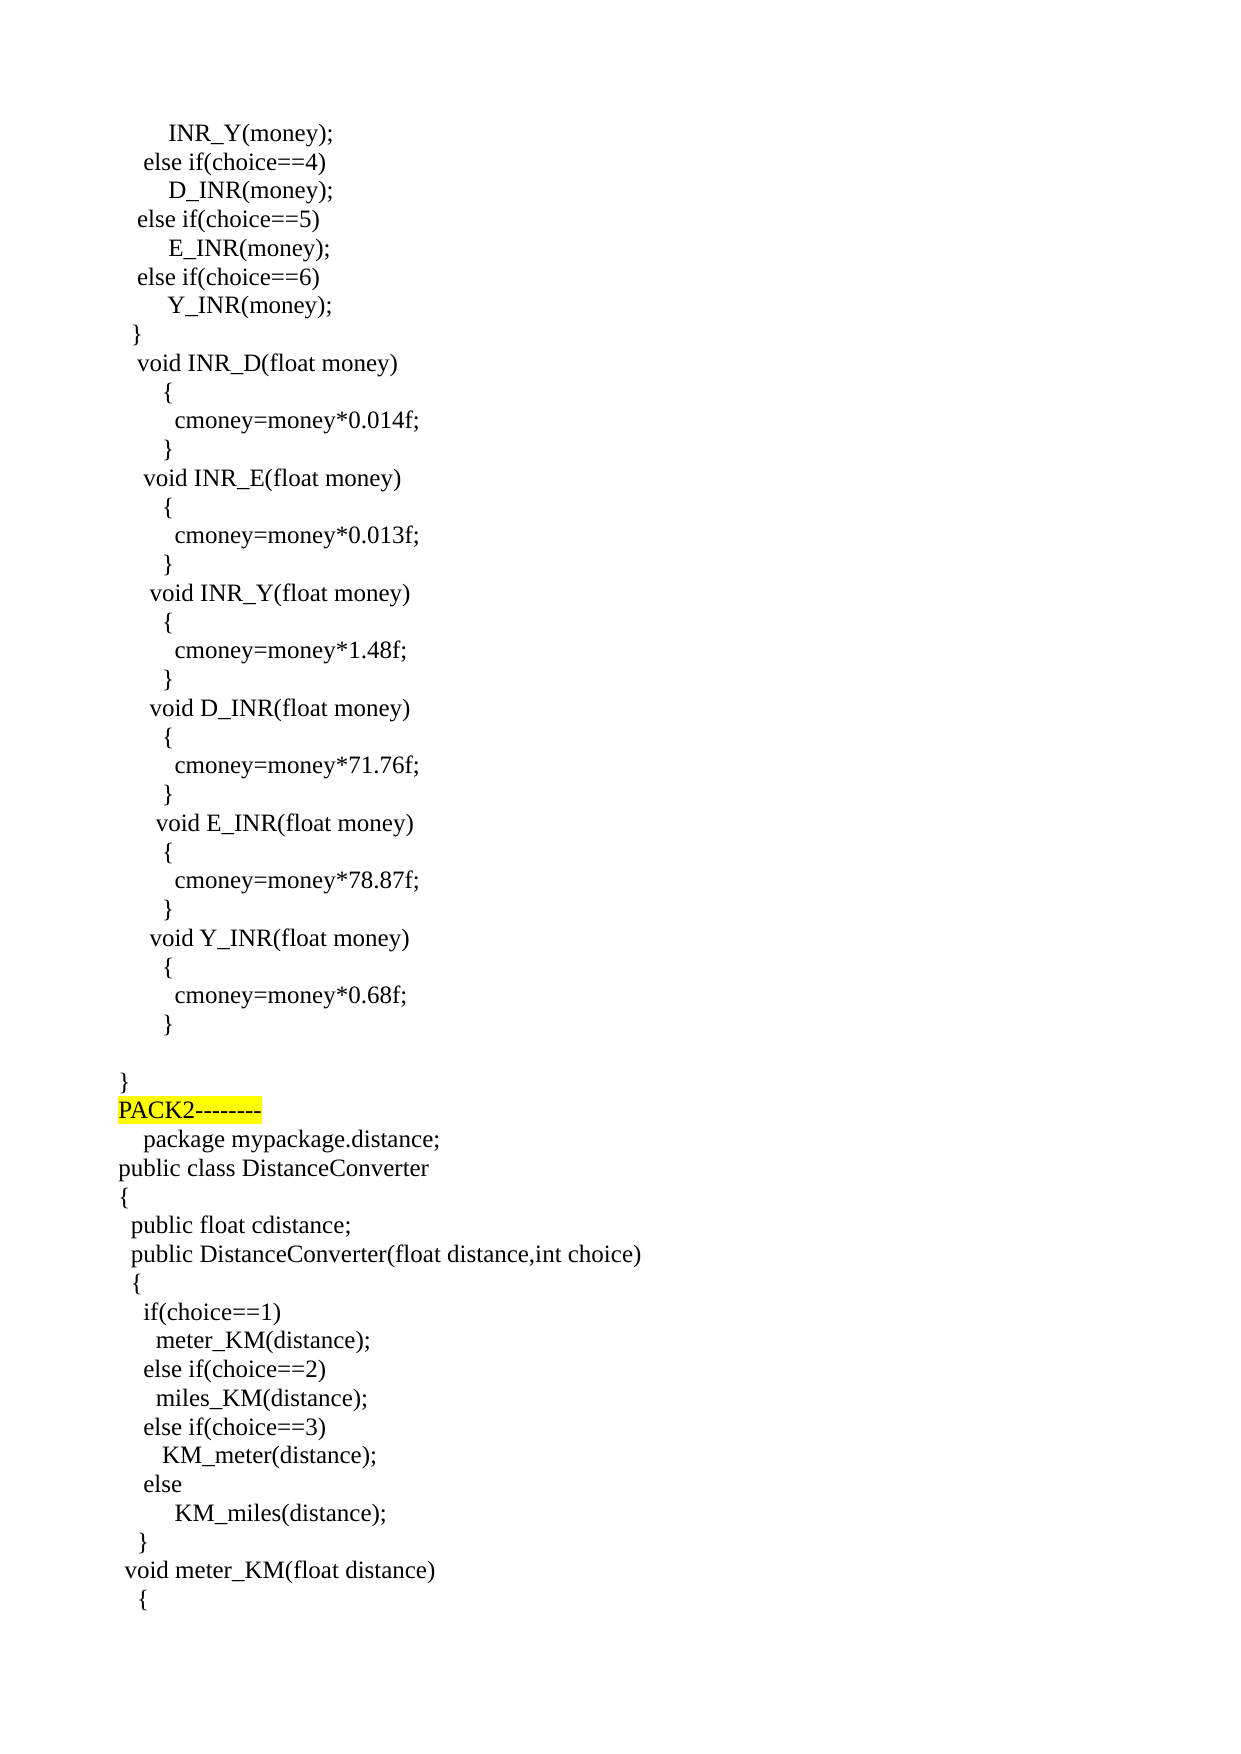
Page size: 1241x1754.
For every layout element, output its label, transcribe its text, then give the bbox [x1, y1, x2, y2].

text } [118, 434, 1122, 463]
text INR_Y(money); [118, 118, 1122, 147]
text else if(choice==6) [118, 262, 1122, 291]
text { [118, 377, 1122, 406]
text KM_meter(distance); [118, 1441, 1122, 1469]
text void E_INR(float money) [118, 808, 1122, 837]
text { [118, 952, 1122, 981]
text else if(choice==5) [118, 204, 1122, 233]
text KM_miles(distance); [118, 1498, 1122, 1527]
text cmoney=money*78.87f; [118, 866, 1122, 894]
text } [118, 1009, 1122, 1038]
text else if(choice==4) [118, 147, 1122, 176]
text } [118, 894, 1122, 923]
text package mypackage.distance; [118, 1124, 1122, 1153]
text { [118, 722, 1122, 751]
text void D_INR(float money) [118, 693, 1122, 722]
text } [118, 549, 1122, 578]
text { [118, 492, 1122, 521]
text else [118, 1469, 1122, 1498]
text void INR_Y(float money) [118, 578, 1122, 607]
text { [118, 837, 1122, 866]
text else if(choice==2) [118, 1354, 1122, 1383]
text void Y_INR(float money) [118, 923, 1122, 952]
text else if(choice==3) [118, 1412, 1122, 1441]
text D_INR(money); [118, 176, 1122, 204]
text void INR_E(float money) [118, 463, 1122, 492]
text } [118, 1067, 1122, 1096]
text cmoney=money*1.48f; [118, 636, 1122, 664]
text Y_INR(money); [118, 291, 1122, 319]
text if(choice==1) [118, 1297, 1122, 1326]
text miles_KM(distance); [118, 1383, 1122, 1412]
text { [118, 1268, 1122, 1297]
text { [118, 607, 1122, 636]
text } [118, 1527, 1122, 1556]
text E_INR(money); [118, 233, 1122, 262]
text cmoney=money*0.014f; [118, 406, 1122, 434]
text cmoney=money*71.76f; [118, 751, 1122, 779]
text { [118, 1182, 1122, 1211]
text public DistanceConverter(float distance,int choice) [118, 1239, 1122, 1268]
text } [118, 664, 1122, 693]
text void INR_D(float money) [118, 348, 1122, 377]
text void meter_KM(float distance) [118, 1556, 1122, 1584]
text public class DistanceConverter [118, 1153, 1122, 1182]
text PACK2-------- [118, 1096, 1122, 1124]
text public float cdistance; [118, 1211, 1122, 1239]
text cmoney=money*0.013f; [118, 521, 1122, 549]
text meter_KM(distance); [118, 1326, 1122, 1354]
text cmoney=money*0.68f; [118, 981, 1122, 1009]
text } [118, 779, 1122, 808]
text { [118, 1584, 1122, 1613]
text } [118, 319, 1122, 348]
